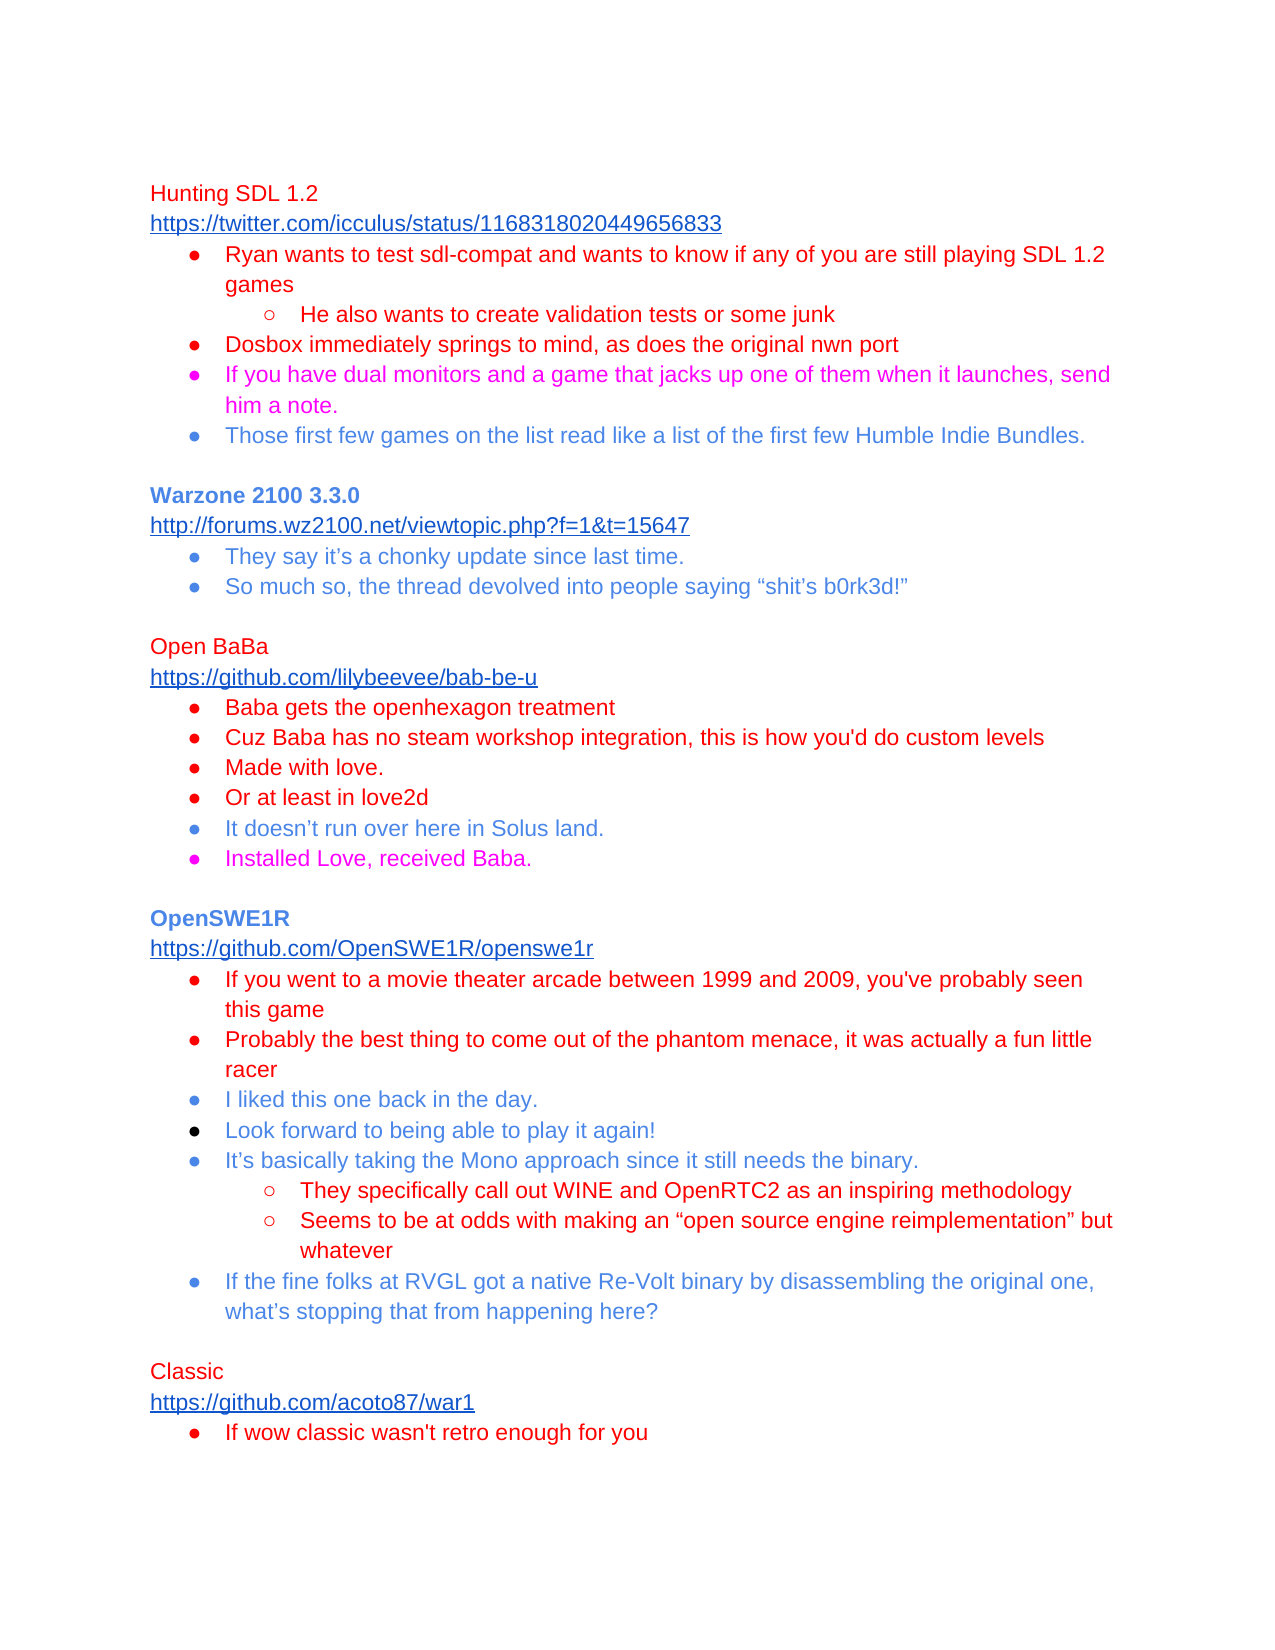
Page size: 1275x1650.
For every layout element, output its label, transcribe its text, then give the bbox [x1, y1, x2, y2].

text Open BaBa [150, 633, 1125, 660]
list So much so, the thread devolved into people saying “shit’s b0rk3d!” [187, 573, 1125, 599]
list It doesn’t run over here in Solus land. [187, 814, 1125, 841]
text https://github.com/lilybeevee/bab-be-u [150, 663, 1125, 690]
list Dosbox immediately springs to mind, as does the original nwn port [187, 331, 1125, 358]
text Classic [150, 1358, 1125, 1385]
list Seems to be at odds with making an “open source engine reimplementation” but whatever [262, 1207, 1125, 1264]
list Made with love. [187, 754, 1125, 781]
list It’s basically taking the Mono approach since it still needs the binary. [187, 1147, 1125, 1173]
text OpenSWE1R [150, 905, 1125, 932]
list They say it’s a chonky update since last time. [187, 543, 1125, 569]
list If wow classic wasn't retro enough for you [187, 1419, 1125, 1445]
text Hunting SDL 1.2 [150, 180, 1125, 207]
list Look forward to being able to play it again! [187, 1117, 1125, 1143]
list Those first few games on the list read like a list of the first few Humble Indie Bundles. [187, 422, 1125, 448]
list Baba gets the openhexagon treatment [187, 694, 1125, 720]
list Ryan wants to test sdl-compat and wants to know if any of you are still playing SDL 1.2 games [187, 241, 1125, 297]
list If you went to a movie theater arcade between 1999 and 2009, you've probably seen this game [187, 966, 1125, 1022]
list Cuz Baba has no steam workshop integration, this is how you'd do custom levels [187, 724, 1125, 750]
list I liked this one back in the day. [187, 1086, 1125, 1113]
text Warzone 2100 3.3.0 [150, 482, 1125, 509]
list Installed Love, received Baba. [187, 845, 1125, 871]
list They specifically call out WINE and OpenRTC2 as an inspiring methodology [262, 1177, 1125, 1203]
text http://forums.wz2100.net/viewtopic.php?f=1&t=15647 [150, 512, 1125, 539]
list Probably the best thing to come out of the phantom menace, it was actually a fun little racer [187, 1026, 1125, 1083]
list If you have dual monitors and a game that jacks up one of them when it launches, send him a note. [187, 361, 1125, 418]
text https://twitter.com/icculus/status/1168318020449656833 [150, 210, 1125, 237]
list He also wants to create validation tests or some junk [262, 301, 1125, 327]
list Or at least in love2d [187, 784, 1125, 811]
text https://github.com/OpenSWE1R/openswe1r [150, 935, 1125, 962]
list If the fine folks at RVGL got a native Re-Volt binary by disassembling the original one, what’s stopping that from happening here? [187, 1268, 1125, 1324]
text https://github.com/acoto87/war1 [150, 1388, 1125, 1415]
